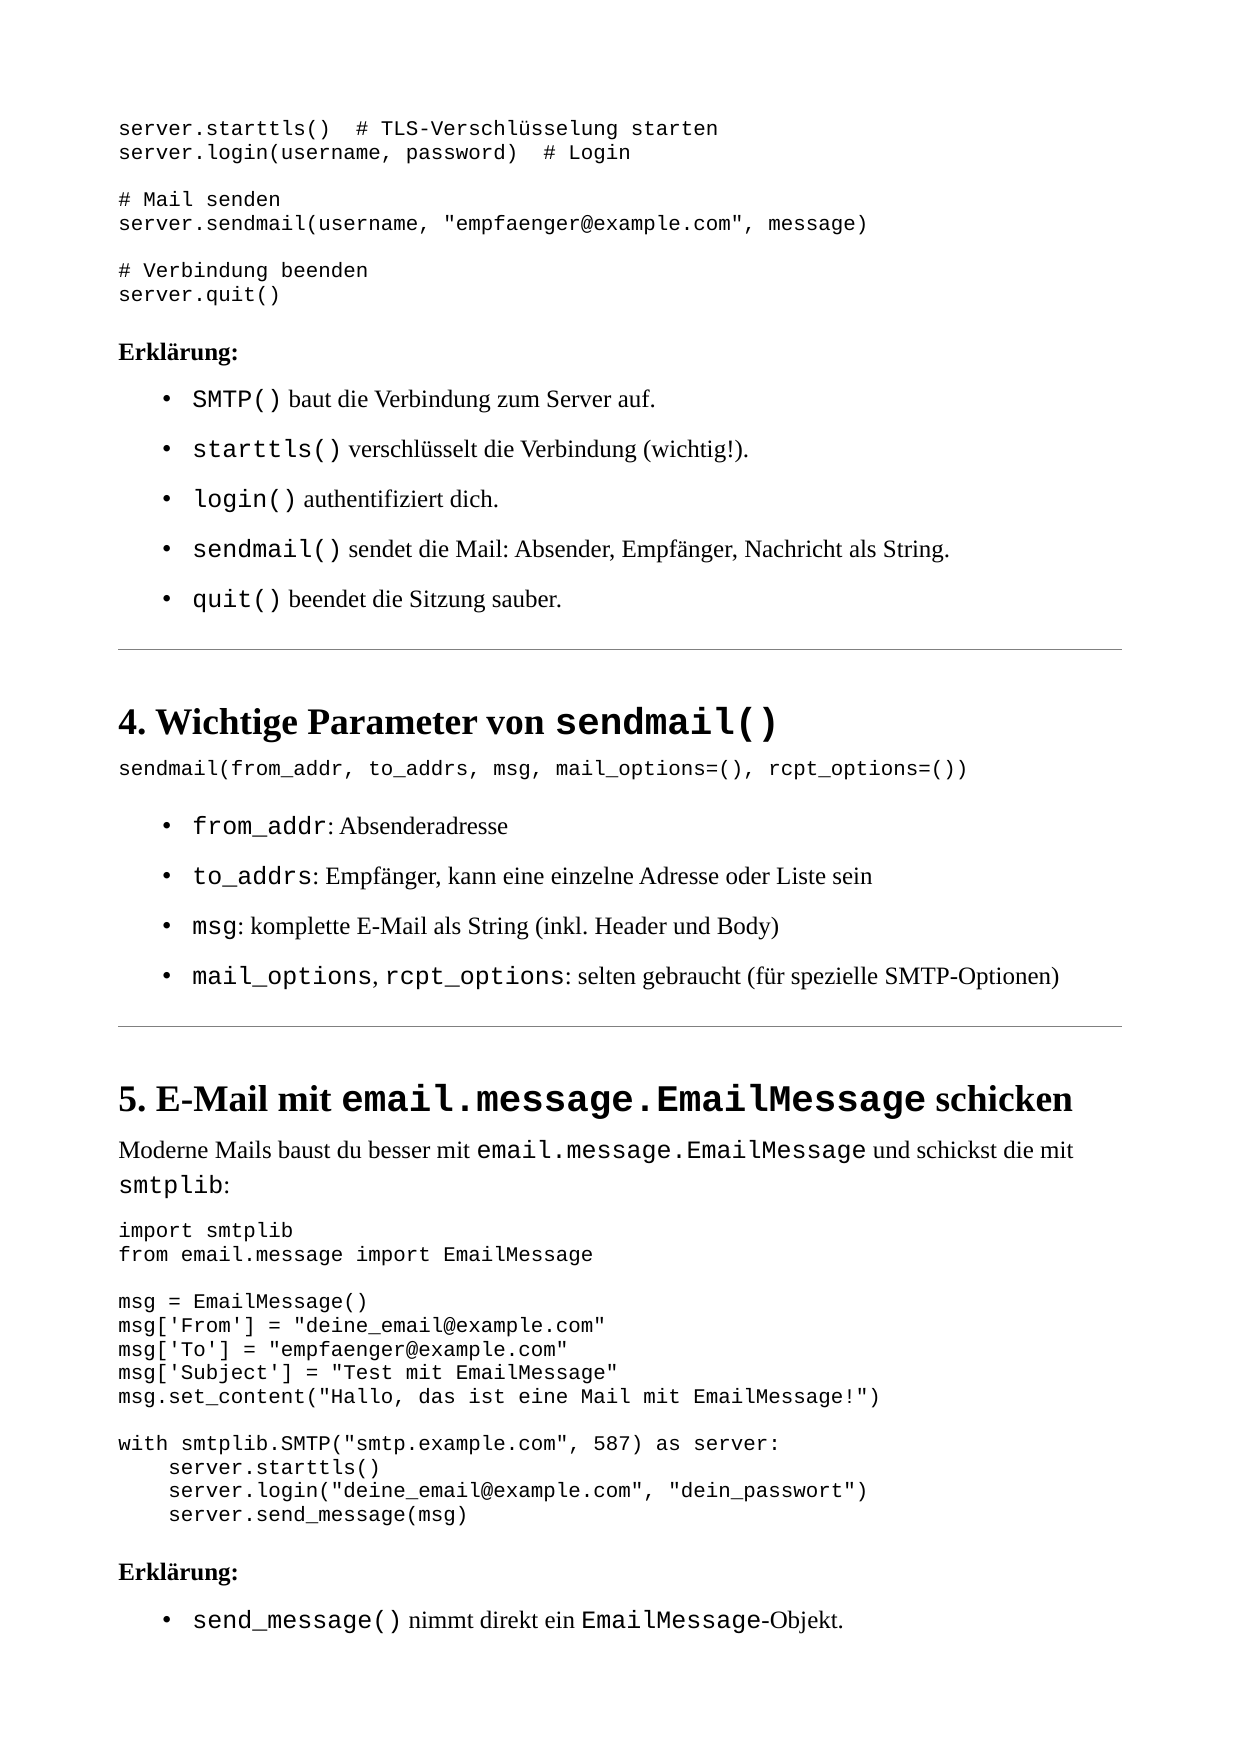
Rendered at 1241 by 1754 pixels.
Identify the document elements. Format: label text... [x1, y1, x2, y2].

text server.sendmail(username, "empfaenger@example.com", message) [118, 213, 1122, 236]
list to_addrs: Empfänger, kann eine einzelne Adresse oder Liste sein [162, 861, 1122, 892]
text Moderne Mails baust du besser mit email.message.EmailMessage und schickst die mit smtplib: [118, 1135, 1122, 1201]
list mail_options, rcpt_options: selten gebraucht (für spezielle SMTP-Optionen) [162, 961, 1122, 992]
list sendmail() sendet die Mail: Absender, Empfänger, Nachricht als String. [162, 534, 1122, 565]
text server.starttls() # TLS-Verschlüsselung starten [118, 118, 1122, 142]
text from email.message import EmailMessage [118, 1244, 1122, 1268]
text server.starttls() [118, 1457, 1122, 1480]
list msg: komplette E-Mail als String (inkl. Header und Body) [162, 911, 1122, 942]
text import smtplib [118, 1220, 1122, 1244]
text sendmail(from_addr, to_addrs, msg, mail_options=(), rcpt_options=()) [118, 758, 1122, 782]
text msg['To'] = "empfaenger@example.com" [118, 1338, 1122, 1362]
text server.quit() [118, 284, 1122, 307]
text msg.set_content("Hallo, das ist eine Mail mit EmailMessage!") [118, 1386, 1122, 1409]
text server.login("deine_email@example.com", "dein_passwort") [118, 1480, 1122, 1504]
list from_addr: Absenderadresse [162, 811, 1122, 842]
list login() authentifiziert dich. [162, 484, 1122, 515]
text msg['From'] = "deine_email@example.com" [118, 1315, 1122, 1338]
subtitle 4. Wichtige Parameter von sendmail() [118, 699, 1122, 746]
text Erklärung: [118, 1557, 1122, 1586]
subtitle 5. E-Mail mit email.message.EmailMessage schicken [118, 1076, 1122, 1123]
text Erklärung: [118, 337, 1122, 366]
text # Mail senden [118, 189, 1122, 213]
list SMTP() baut die Verbindung zum Server auf. [162, 384, 1122, 415]
text msg['Subject'] = "Test mit EmailMessage" [118, 1362, 1122, 1386]
text server.login(username, password) # Login [118, 142, 1122, 165]
list send_message() nimmt direkt ein EmailMessage-Objekt. [162, 1605, 1122, 1636]
list starttls() verschlüsselt die Verbindung (wichtig!). [162, 434, 1122, 465]
list quit() beendet die Sitzung sauber. [162, 584, 1122, 615]
text with smtplib.SMTP("smtp.example.com", 587) as server: [118, 1433, 1122, 1457]
text # Verbindung beenden [118, 260, 1122, 284]
text msg = EmailMessage() [118, 1291, 1122, 1315]
text server.send_message(msg) [118, 1504, 1122, 1528]
